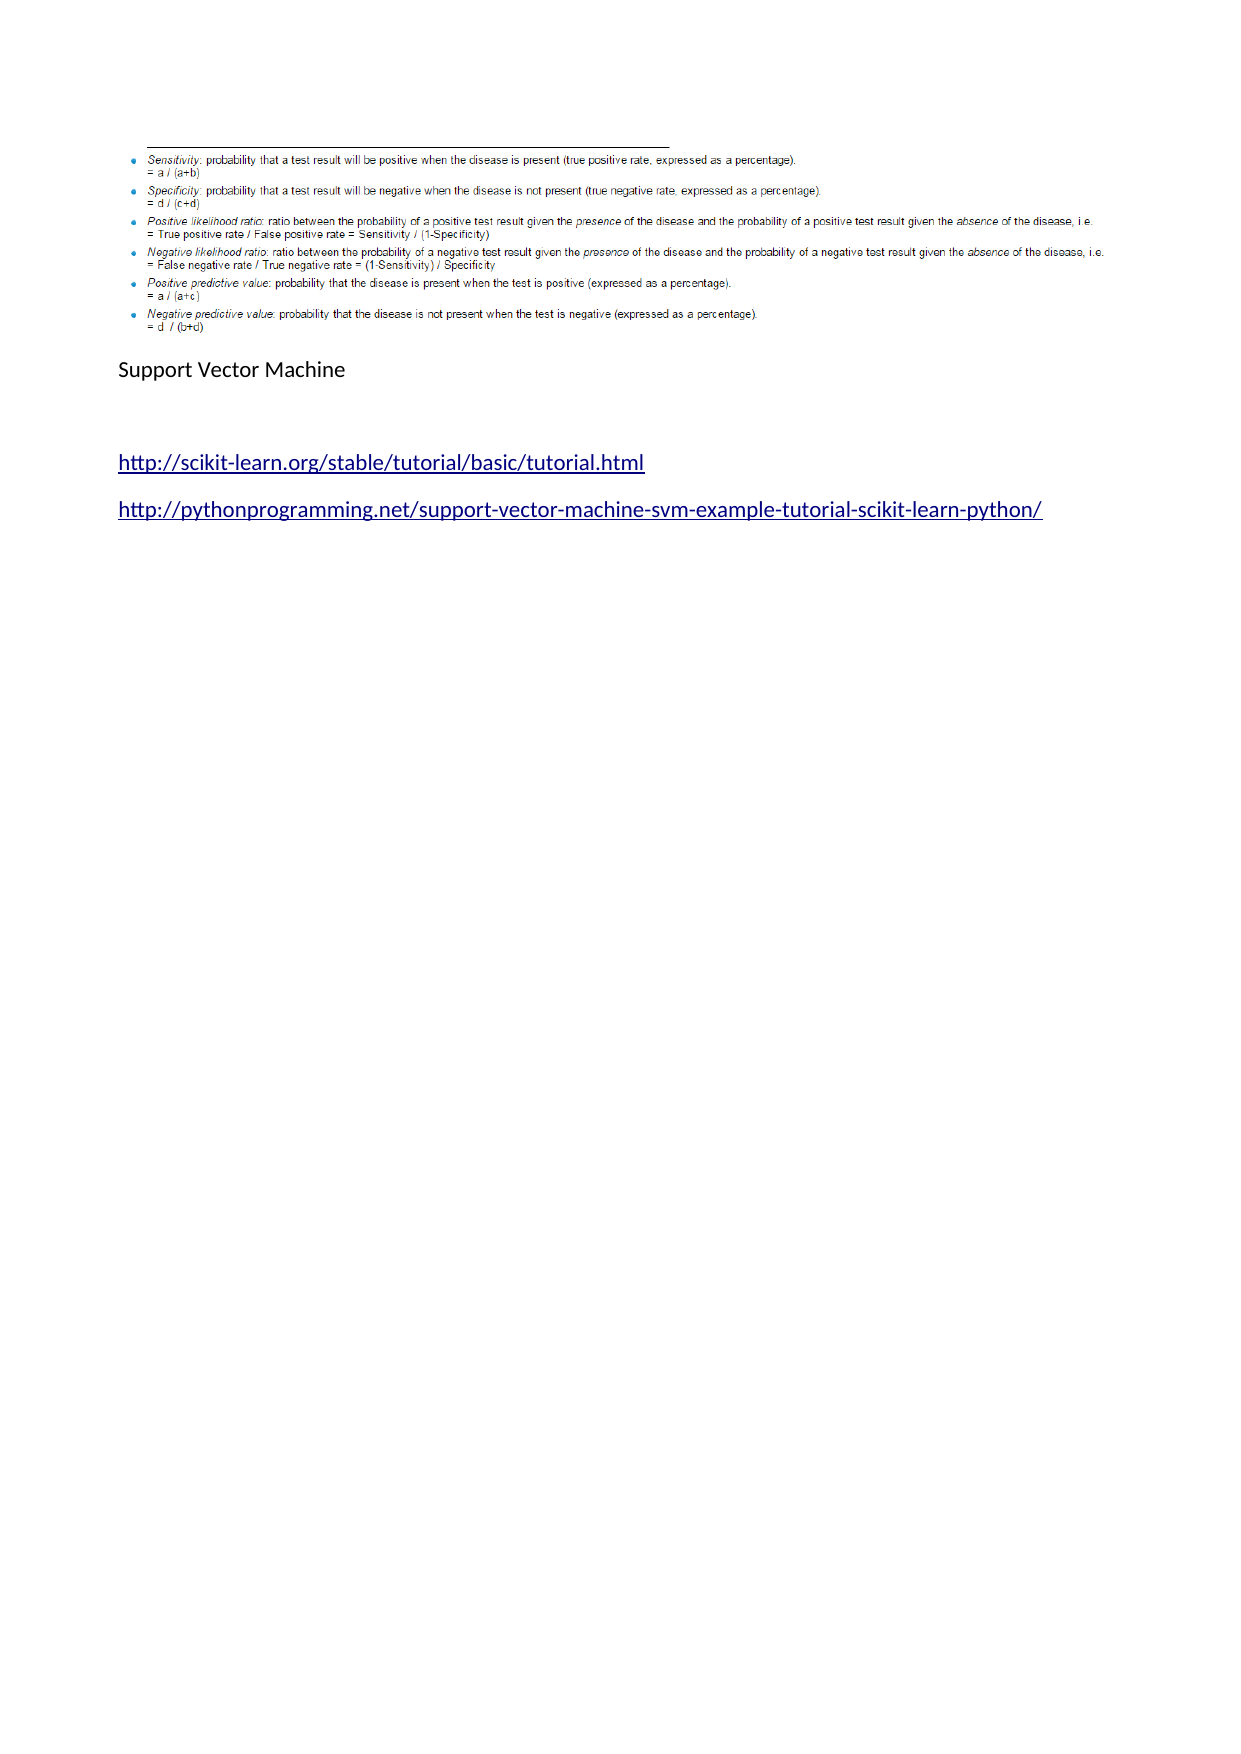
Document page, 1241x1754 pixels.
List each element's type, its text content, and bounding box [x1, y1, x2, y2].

text http://pythonprogramming.net/support-vector-machine-svm-example-tutorial-scikit-learn-python/ [118, 495, 1122, 523]
text Support Vector Machine [118, 355, 1122, 383]
text http://scikit-learn.org/stable/tutorial/basic/tutorial.html [118, 448, 1122, 476]
